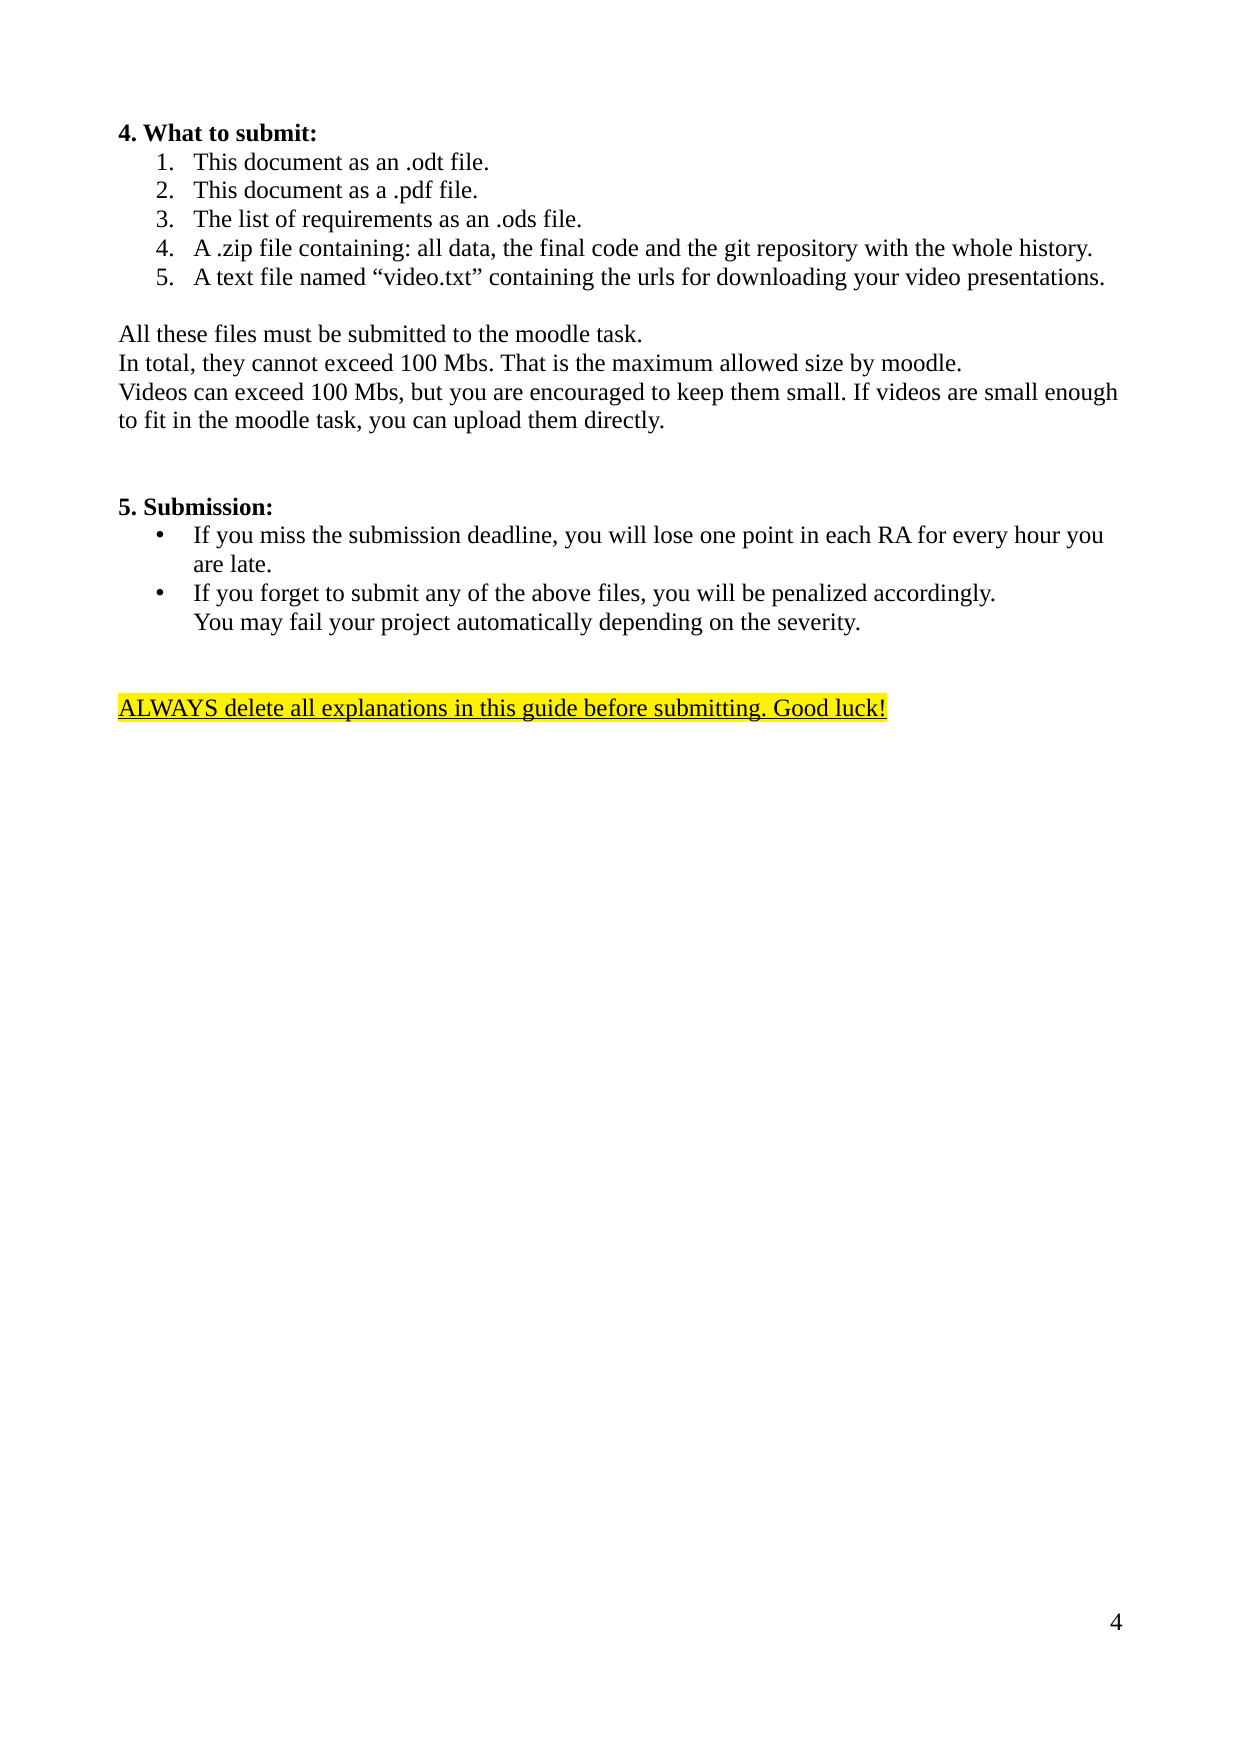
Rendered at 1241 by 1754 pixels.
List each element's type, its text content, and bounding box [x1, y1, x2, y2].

text 5. Submission: [118, 492, 1122, 521]
text ALWAYS delete all explanations in this guide before submitting. Good luck! [118, 693, 1122, 722]
text All these files must be submitted to the moodle task. [118, 319, 1122, 348]
list This document as a .pdf file. [156, 176, 1122, 204]
list The list of requirements as an .ods file. [156, 204, 1122, 233]
list A .zip file containing: all data, the final code and the git repository with the whole history. [156, 233, 1122, 262]
list If you forget to submit any of the above files, you will be penalized accordingly. You may fail your project automatically depending on the severity. [156, 578, 1122, 636]
list A text file named “video.txt” containing the urls for downloading your video presentations. [156, 262, 1122, 291]
text In total, they cannot exceed 100 Mbs. That is the maximum allowed size by moodle. [118, 348, 1122, 377]
text Videos can exceed 100 Mbs, but you are encouraged to keep them small. If videos are small enough to fit in the moodle task, you can upload them directly. [118, 377, 1122, 434]
list If you miss the submission deadline, you will lose one point in each RA for every hour you are late. [156, 521, 1122, 578]
list This document as an .odt file. [156, 147, 1122, 176]
text 4. What to submit: [118, 118, 1122, 147]
